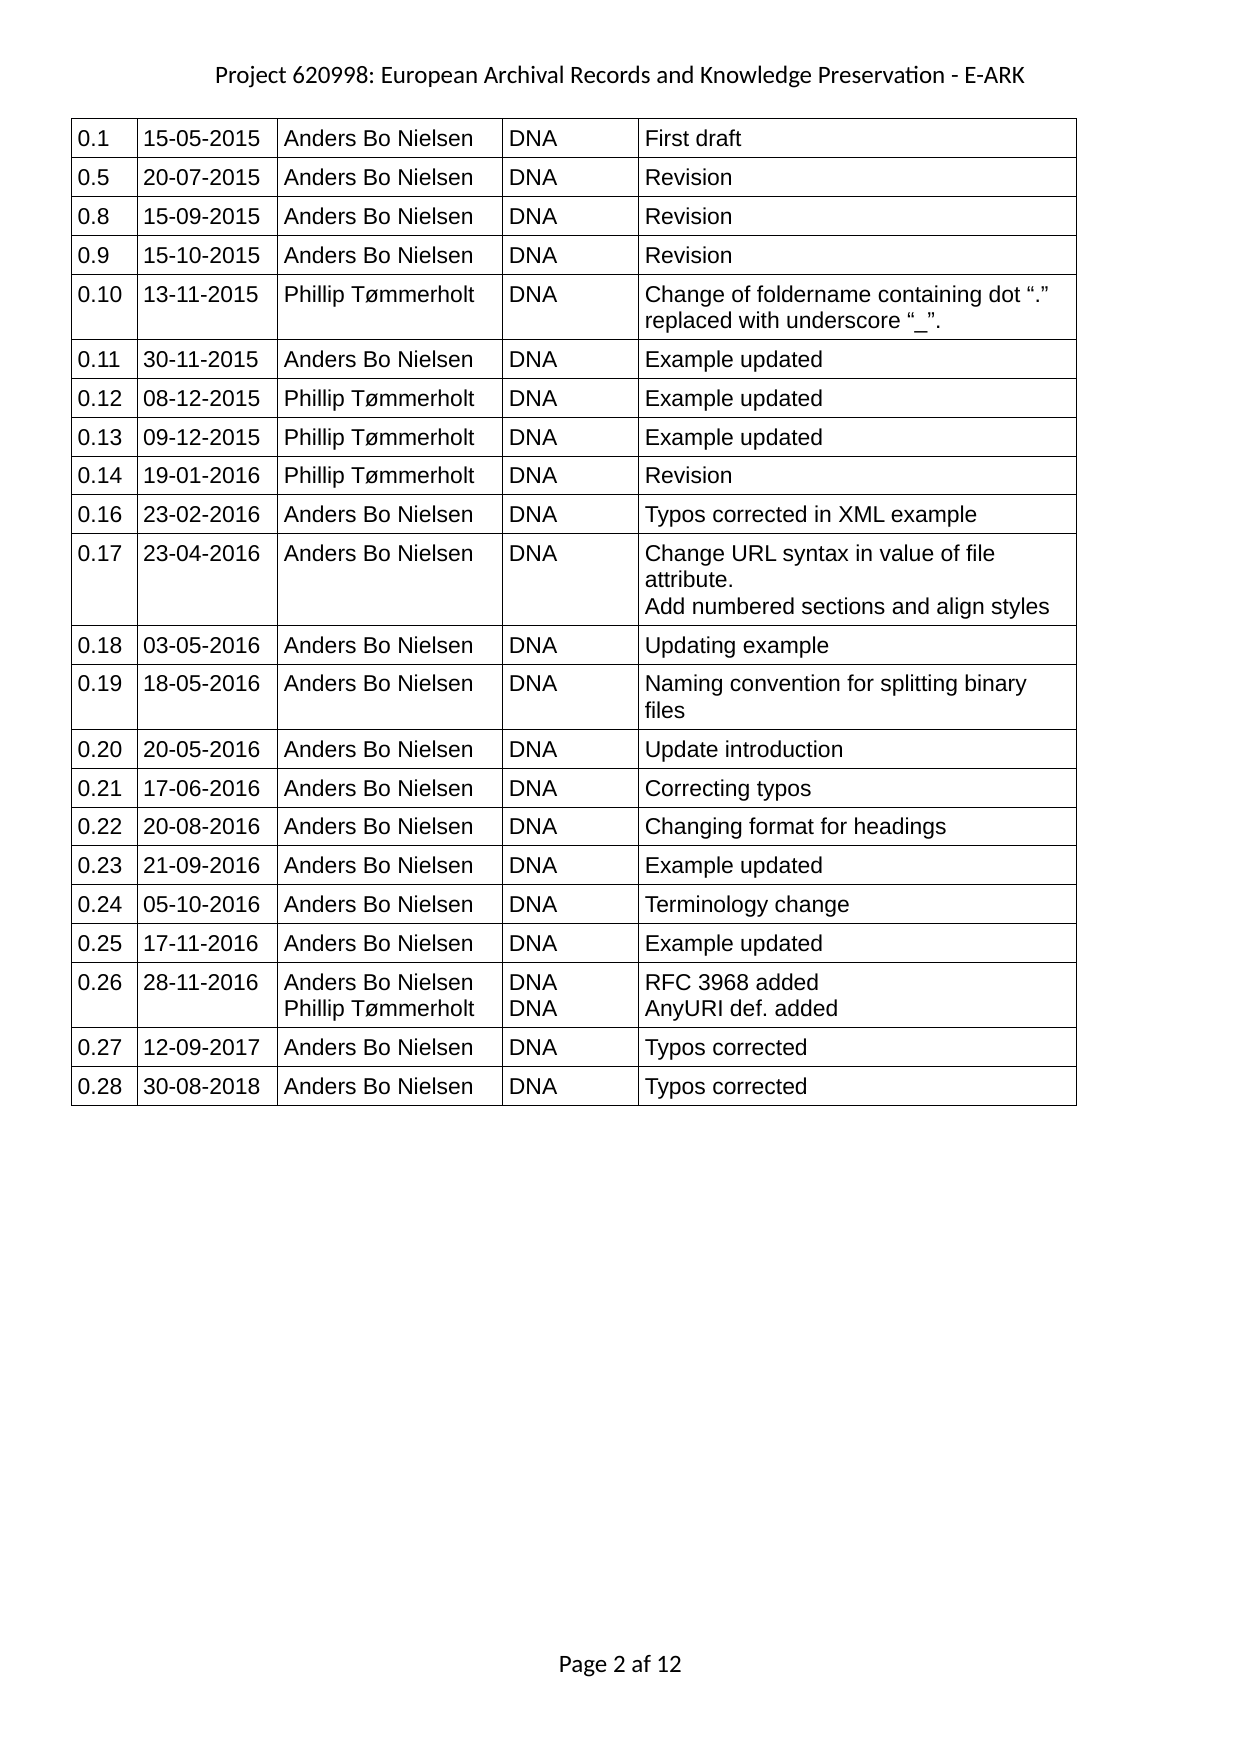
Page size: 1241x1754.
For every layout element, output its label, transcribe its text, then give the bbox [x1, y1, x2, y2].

table_cell Anders Bo Nielsen [278, 730, 502, 768]
table_cell Anders Bo Nielsen [278, 626, 502, 664]
table_cell 21-09-2016 [138, 846, 277, 884]
table_cell 03-05-2016 [138, 626, 277, 664]
table_cell Phillip Tømmerholt [278, 418, 502, 456]
table_cell Anders Bo Nielsen [278, 808, 502, 845]
table_cell DNA [503, 119, 638, 157]
table_cell 0.21 [72, 769, 137, 807]
table_cell Terminology change [639, 885, 1076, 923]
table_cell DNA [503, 158, 638, 196]
table_cell 23-04-2016 [138, 534, 277, 625]
table_cell Change URL syntax in value of file attribute. Add numbered sections and align styles [639, 534, 1076, 625]
table_cell 20-07-2015 [138, 158, 277, 196]
table_cell Example updated [639, 846, 1076, 884]
table_cell Example updated [639, 340, 1076, 378]
table_cell DNA [503, 730, 638, 768]
table_cell 0.27 [72, 1028, 137, 1066]
table_cell 0.26 [72, 963, 137, 1027]
table_cell DNA [503, 340, 638, 378]
table_cell Typos corrected in XML example [639, 495, 1076, 533]
table_cell 0.10 [72, 275, 137, 339]
table_cell Anders Bo Nielsen [278, 534, 502, 625]
table_cell DNA [503, 885, 638, 923]
table_cell DNA [503, 534, 638, 625]
table_cell Revision [639, 236, 1076, 274]
table_cell 0.1 [72, 119, 137, 157]
table_cell DNA [503, 495, 638, 533]
table_cell Example updated [639, 379, 1076, 417]
table_cell 18-05-2016 [138, 665, 277, 729]
table_cell DNA [503, 808, 638, 845]
table_cell DNA [503, 626, 638, 664]
table_cell Naming convention for splitting binary files [639, 665, 1076, 729]
table_cell 19-01-2016 [138, 457, 277, 494]
table_cell Anders Bo Nielsen [278, 1028, 502, 1066]
table_cell 0.20 [72, 730, 137, 768]
table_cell 30-08-2018 [138, 1067, 277, 1105]
table_cell 20-08-2016 [138, 808, 277, 845]
table_cell DNA [503, 1028, 638, 1066]
table_cell 0.18 [72, 626, 137, 664]
table_cell 28-11-2016 [138, 963, 277, 1027]
table_cell 30-11-2015 [138, 340, 277, 378]
table_cell 0.17 [72, 534, 137, 625]
table_cell Anders Bo Nielsen [278, 846, 502, 884]
table_cell RFC 3968 added AnyURI def. added [639, 963, 1076, 1027]
table_cell DNA [503, 846, 638, 884]
table_cell 0.5 [72, 158, 137, 196]
table_cell Anders Bo Nielsen [278, 158, 502, 196]
table_cell 20-05-2016 [138, 730, 277, 768]
table_cell Correcting typos [639, 769, 1076, 807]
table_cell 08-12-2015 [138, 379, 277, 417]
table_cell 13-11-2015 [138, 275, 277, 339]
table_cell Revision [639, 197, 1076, 235]
table_cell 0.28 [72, 1067, 137, 1105]
table_cell 12-09-2017 [138, 1028, 277, 1066]
table_cell 0.11 [72, 340, 137, 378]
table_cell Phillip Tømmerholt [278, 457, 502, 494]
table_cell 15-09-2015 [138, 197, 277, 235]
table_cell 0.9 [72, 236, 137, 274]
table_cell DNA [503, 418, 638, 456]
table_cell Phillip Tømmerholt [278, 275, 502, 339]
table_cell DNA [503, 769, 638, 807]
table_cell 0.12 [72, 379, 137, 417]
table_cell Typos corrected [639, 1028, 1076, 1066]
table_cell Revision [639, 457, 1076, 494]
table_cell DNA [503, 197, 638, 235]
table_cell Changing format for headings [639, 808, 1076, 845]
table_cell Anders Bo Nielsen [278, 924, 502, 962]
table_cell 23-02-2016 [138, 495, 277, 533]
table_cell DNA [503, 379, 638, 417]
table_cell Anders Bo Nielsen [278, 495, 502, 533]
table_cell DNA DNA [503, 963, 638, 1027]
table_cell 0.24 [72, 885, 137, 923]
table_cell 0.16 [72, 495, 137, 533]
table_cell Example updated [639, 418, 1076, 456]
table_cell Anders Bo Nielsen [278, 885, 502, 923]
table_cell Typos corrected [639, 1067, 1076, 1105]
table_cell Update introduction [639, 730, 1076, 768]
table_cell DNA [503, 924, 638, 962]
table_cell 0.23 [72, 846, 137, 884]
table_cell 05-10-2016 [138, 885, 277, 923]
table_cell 15-10-2015 [138, 236, 277, 274]
table_cell 0.8 [72, 197, 137, 235]
table_cell Anders Bo Nielsen [278, 236, 502, 274]
table_cell DNA [503, 275, 638, 339]
table_cell Example updated [639, 924, 1076, 962]
table_cell Anders Bo Nielsen [278, 665, 502, 729]
table_cell Anders Bo Nielsen [278, 119, 502, 157]
table_cell Phillip Tømmerholt [278, 379, 502, 417]
table_cell DNA [503, 457, 638, 494]
table_cell 0.14 [72, 457, 137, 494]
table_cell DNA [503, 236, 638, 274]
table_cell 0.25 [72, 924, 137, 962]
table_cell First draft [639, 119, 1076, 157]
table_cell Anders Bo Nielsen Phillip Tømmerholt [278, 963, 502, 1027]
table_cell 17-11-2016 [138, 924, 277, 962]
table_cell Anders Bo Nielsen [278, 1067, 502, 1105]
table_cell DNA [503, 665, 638, 729]
table_cell 09-12-2015 [138, 418, 277, 456]
table_cell 17-06-2016 [138, 769, 277, 807]
table_cell Change of foldername containing dot “.” replaced with underscore “_”. [639, 275, 1076, 339]
table_cell Anders Bo Nielsen [278, 769, 502, 807]
table_cell Anders Bo Nielsen [278, 340, 502, 378]
table_cell 0.13 [72, 418, 137, 456]
table_cell Updating example [639, 626, 1076, 664]
table_cell 15-05-2015 [138, 119, 277, 157]
table_cell 0.22 [72, 808, 137, 845]
table_cell 0.19 [72, 665, 137, 729]
table_cell Revision [639, 158, 1076, 196]
table_cell Anders Bo Nielsen [278, 197, 502, 235]
table_cell DNA [503, 1067, 638, 1105]
